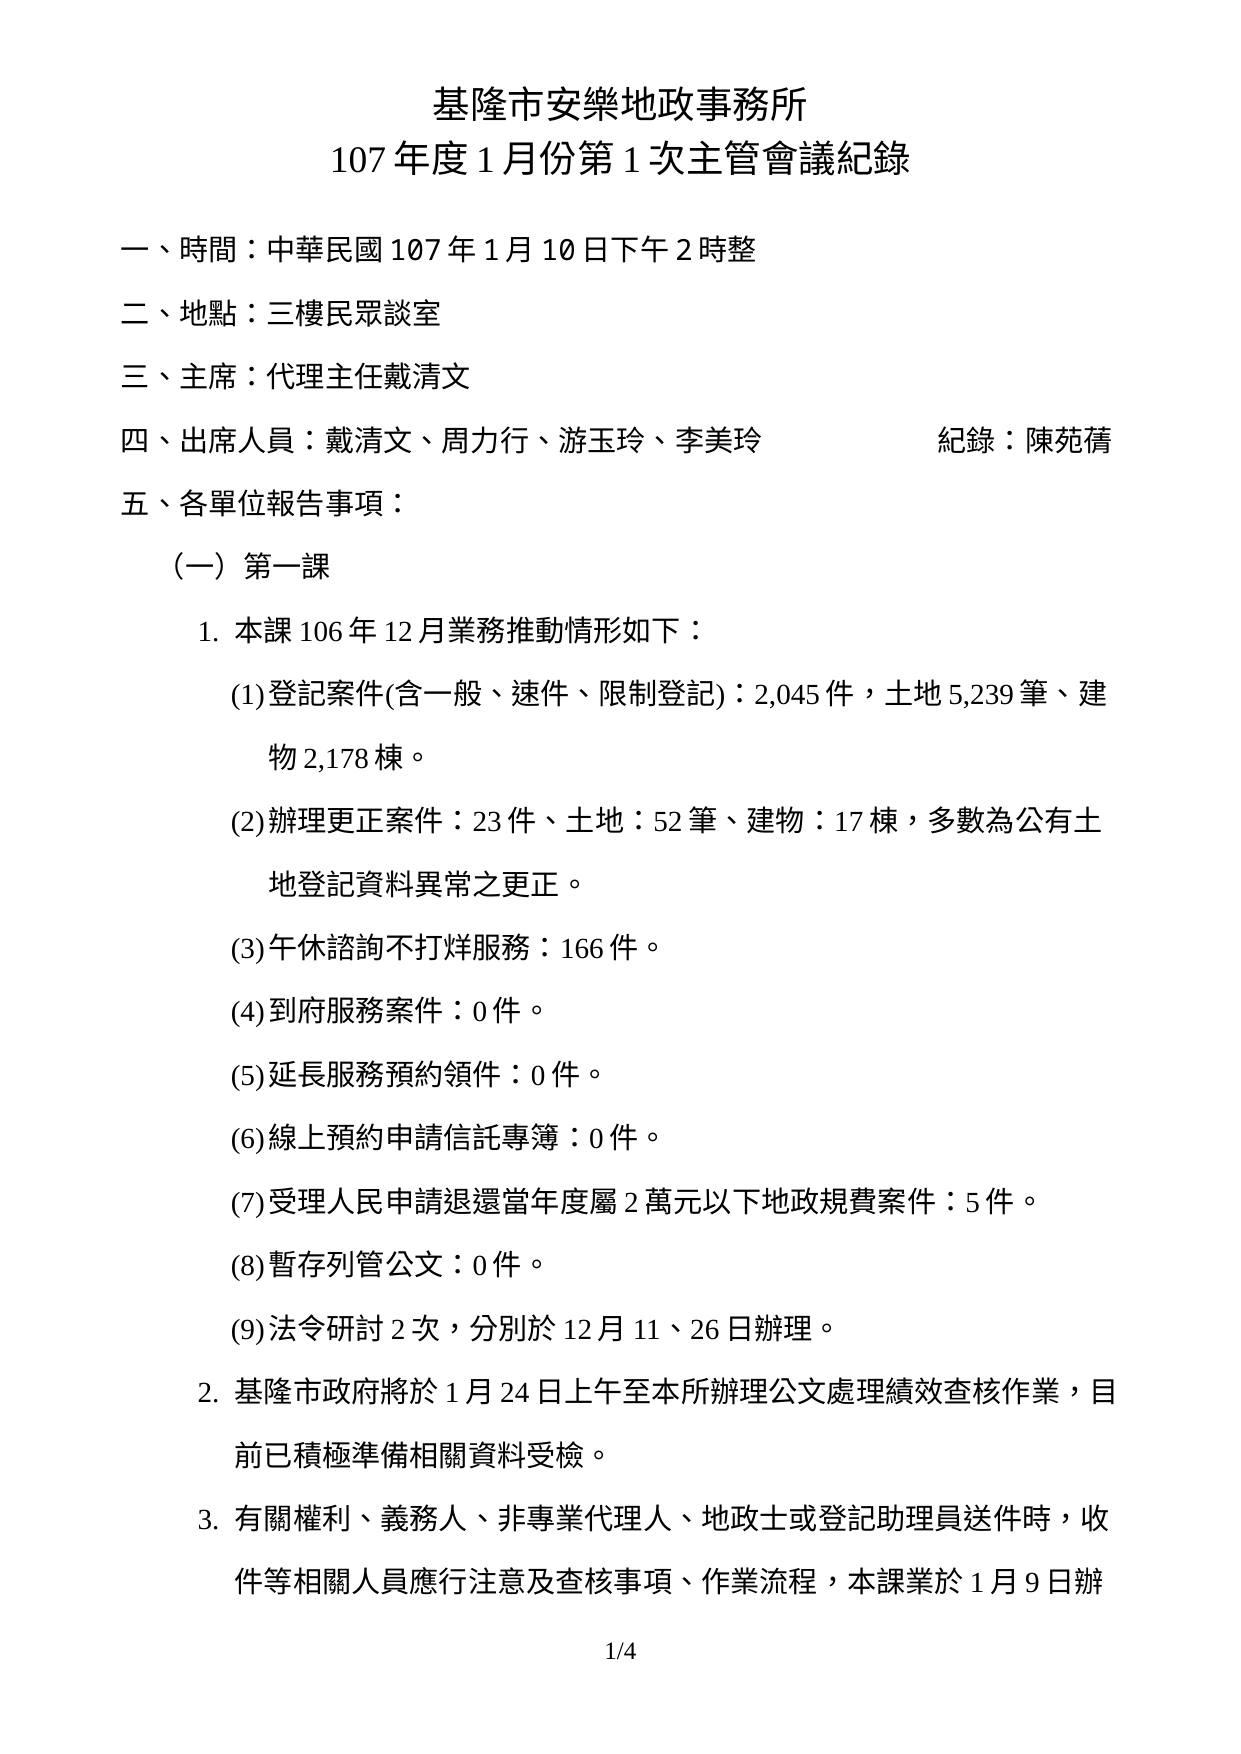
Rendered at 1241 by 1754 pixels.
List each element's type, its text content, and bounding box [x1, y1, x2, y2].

list 線上預約申請信託專簿：0件。 [231, 1115, 1122, 1157]
list 時間：中華民國107年1月10日下午2時整 [119, 227, 1122, 269]
list 暫存列管公文：0件。 [231, 1242, 1122, 1284]
list 法令研討2次，分別於12月11、26日辦理。 [231, 1305, 1122, 1347]
text 107年度1月份第1次主管會議紀錄 [118, 129, 1122, 183]
list 延長服務預約領件：0件。 [231, 1051, 1122, 1094]
list 地點：三樓民眾談室 [119, 290, 1122, 332]
list 有關權利、義務人、非專業代理人、地政士或登記助理員送件時，收件等相關人員應行注意及查核事項、作業流程，本課業於1月9日辦 [197, 1496, 1122, 1601]
list 辦理更正案件：23件、土地：52筆、建物：17棟，多數為公有土地登記資料異常之更正。 [231, 798, 1122, 903]
list 第一課 [156, 544, 1122, 586]
list 出席人員：戴清文、周力行、游玉玲、李美玲 紀錄：陳苑蒨 [119, 417, 1122, 459]
list 基隆市政府將於1月24日上午至本所辦理公文處理績效查核作業，目前已積極準備相關資料受檢。 [197, 1369, 1122, 1474]
list 登記案件(含一般、速件、限制登記)：2,045件，土地5,239筆、建物2,178棟。 [231, 671, 1122, 777]
list 午休諮詢不打烊服務：166件。 [231, 924, 1122, 967]
list 受理人民申請退還當年度屬2萬元以下地政規費案件：5件。 [231, 1178, 1122, 1221]
list 到府服務案件：0件。 [231, 988, 1122, 1030]
text 基隆市安樂地政事務所 [118, 75, 1122, 129]
list 本課106年12月業務推動情形如下： [197, 607, 1122, 650]
list 各單位報告事項： [119, 481, 1122, 523]
list 主席：代理主任戴清文 [119, 354, 1122, 396]
